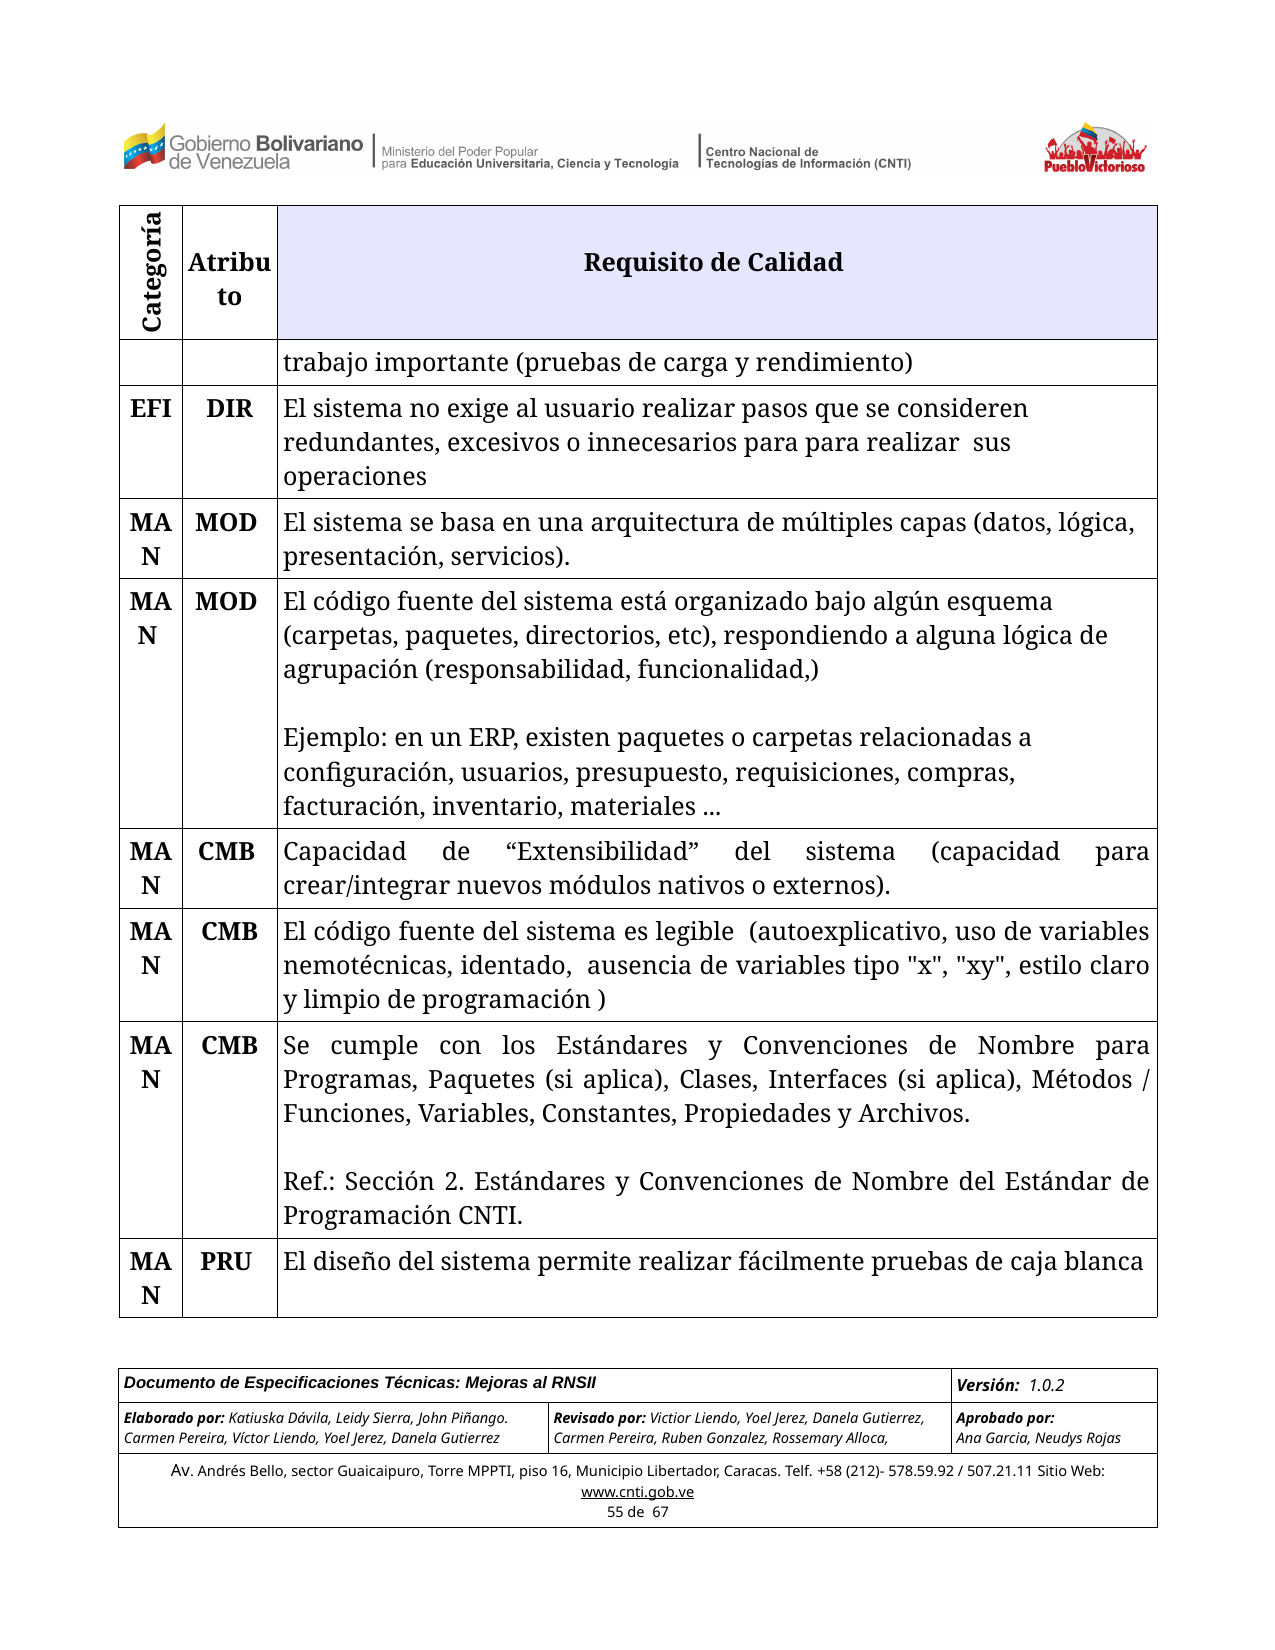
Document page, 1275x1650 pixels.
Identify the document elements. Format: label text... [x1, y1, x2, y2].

table_cell MAN [120, 499, 182, 578]
table_cell MAN [120, 1022, 182, 1237]
table_cell CMB [183, 829, 277, 908]
table_cell CMB [183, 909, 277, 1021]
table_header Categoría [120, 206, 182, 339]
table_cell MAN [120, 579, 182, 828]
table_cell El código fuente del sistema está organizado bajo algún esquema (carpetas, paquetes, directorios, etc), respondiendo a alguna lógica de agrupación (responsabilidad, funcionalidad,) Ejemplo: en un ERP, existen paquetes o carpetas relacionadas a configuración, usuarios, presupuesto, requisiciones, compras, facturación, inventario, materiales ... [278, 579, 1157, 828]
table_cell El código fuente del sistema es legible (autoexplicativo, uso de variables nemotécnicas, identado, ausencia de variables tipo "x", "xy", estilo claro y limpio de programación ) [278, 909, 1157, 1021]
table_header Requisito de Calidad [278, 206, 1157, 339]
table_cell MAN [120, 909, 182, 1021]
table_cell [183, 340, 277, 384]
table_cell El diseño del sistema permite realizar fácilmente pruebas de caja blanca [278, 1239, 1157, 1317]
table_cell MAN [120, 1239, 182, 1317]
table_cell El sistema se basa en una arquitectura de múltiples capas (datos, lógica, presentación, servicios). [278, 499, 1157, 578]
table_cell MAN [120, 829, 182, 908]
table_cell Capacidad de “Extensibilidad” del sistema (capacidad para crear/integrar nuevos módulos nativos o externos). [278, 829, 1157, 908]
table_cell EFI [120, 386, 182, 498]
table_cell trabajo importante (pruebas de carga y rendimiento) [278, 340, 1157, 384]
table_cell DIR [183, 386, 277, 498]
table_header Atributo [183, 206, 277, 339]
table_cell MOD [183, 499, 277, 578]
picture [118, 118, 1157, 176]
table_cell Se cumple con los Estándares y Convenciones de Nombre para Programas, Paquetes (si aplica), Clases, Interfaces (si aplica), Métodos / Funciones, Variables, Constantes, Propiedades y Archivos. Ref.: Sección 2. Estándares y Convenciones de Nombre del Estándar de Programación CNTI. [278, 1022, 1157, 1237]
table_cell [120, 340, 182, 384]
table_cell MOD [183, 579, 277, 828]
table_cell CMB [183, 1022, 277, 1237]
table_cell El sistema no exige al usuario realizar pasos que se consideren redundantes, excesivos o innecesarios para para realizar sus operaciones [278, 386, 1157, 498]
table_cell PRU [183, 1239, 277, 1317]
